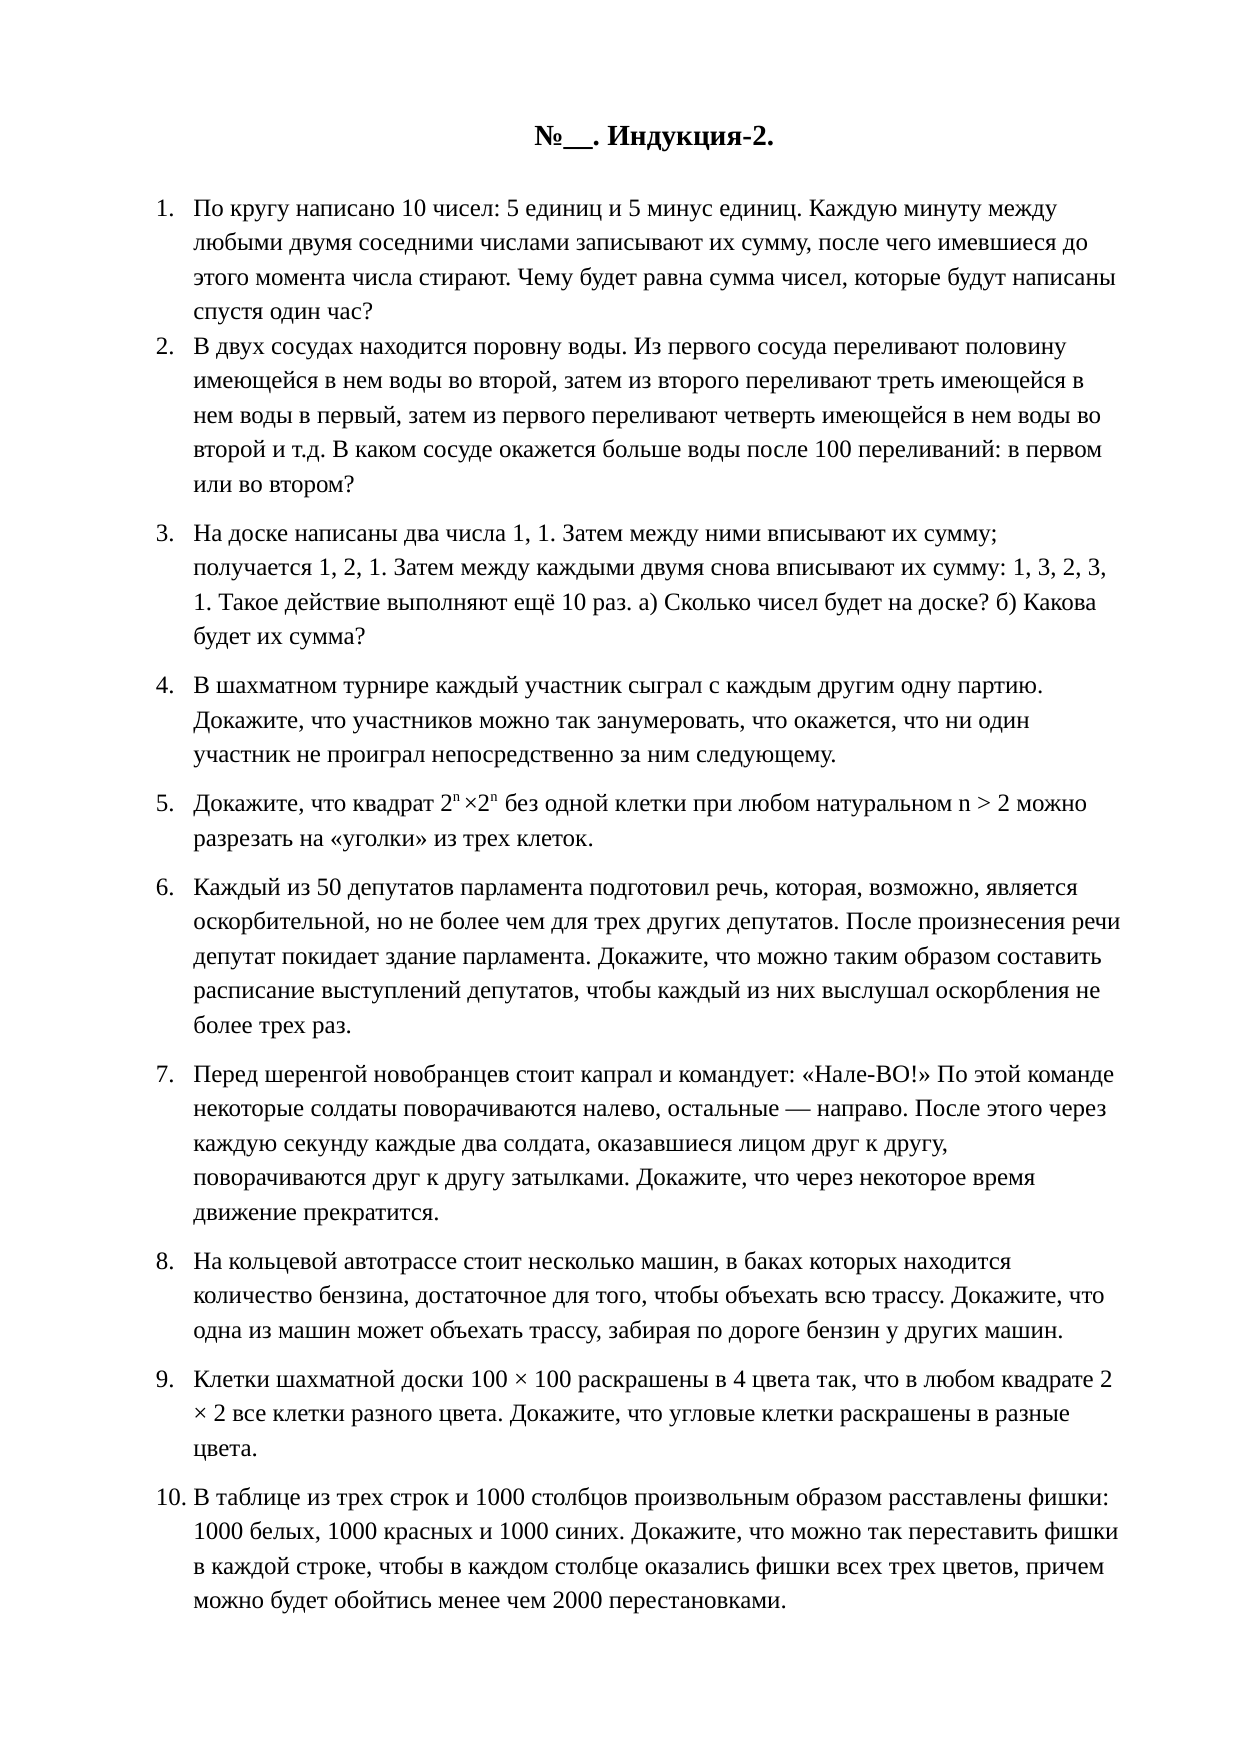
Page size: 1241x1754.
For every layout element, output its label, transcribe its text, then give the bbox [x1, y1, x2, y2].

list Перед шеренгой новобранцев стоит капрал и командует: «Нале-ВО!» По этой команде некоторые солдаты поворачиваются налево, остальные — направо. После этого через каждую секунду каждые два солдата, оказавшиеся лицом друг к другу, поворачиваются друг к другу затылками. Докажите, что через некоторое время движение прекратится. [156, 1059, 1122, 1225]
list На доске написаны два числа 1, 1. Затем между ними вписывают их сумму; получается 1, 2, 1. Затем между каждыми двумя снова вписывают их сумму: 1, 3, 2, 3, 1. Такое действие выполняют ещё 10 раз. а) Сколько чисел будет на доске? б) Какова будет их сумма? [156, 518, 1122, 650]
list В двух сосудах находится поровну воды. Из первого сосуда переливают половину имеющейся в нем воды во второй, затем из второго переливают треть имеющейся в нем воды в первый, затем из первого переливают четверть имеющейся в нем воды во второй и т.д. В каком сосуде окажется больше воды после 100 переливаний: в первом или во втором? [156, 331, 1122, 497]
list Клетки шахматной доски 100 × 100 раскрашены в 4 цвета так, что в любом квадрате 2 × 2 все клетки разного цвета. Докажите, что угловые клетки раскрашены в разные цвета. [156, 1364, 1122, 1461]
list Докажите, что квадрат 2n ×2n без одной клетки при любом натуральном n > 2 можно разрезать на «уголки» из трех клеток. [156, 788, 1122, 851]
list По кругу написано 10 чисел: 5 единиц и 5 минус единиц. Каждую минуту между любыми двумя соседними числами записывают их сумму, после чего имевшиеся до этого момента числа стирают. Чему будет равна сумма чисел, которые будут написаны спустя один час? [156, 193, 1122, 325]
list №__. Индукция-2. [156, 118, 1122, 152]
list В шахматном турнире каждый участник сыграл с каждым другим одну партию. Докажите, что участников можно так занумеровать, что окажется, что ни один участник не проиграл непосредственно за ним следующему. [156, 670, 1122, 768]
list В таблице из трех строк и 1000 столбцов произвольным образом расставлены фишки: 1000 белых, 1000 красных и 1000 синих. Докажите, что можно так переставить фишки в каждой строке, чтобы в каждом столбце оказались фишки всех трех цветов, причем можно будет обойтись менее чем 2000 перестановками. [156, 1482, 1122, 1614]
list На кольцевой автотрассе стоит несколько машин, в баках которых находится количество бензина, достаточное для того, чтобы объехать всю трассу. Докажите, что одна из машин может объехать трассу, забирая по дороге бензин у других машин. [156, 1246, 1122, 1343]
list Каждый из 50 депутатов парламента подготовил речь, которая, возможно, является оскорбительной, но не более чем для трех других депутатов. После произнесения речи депутат покидает здание парламента. Докажите, что можно таким образом составить расписание выступлений депутатов, чтобы каждый из них выслушал оскорбления не более трех раз. [156, 872, 1122, 1038]
